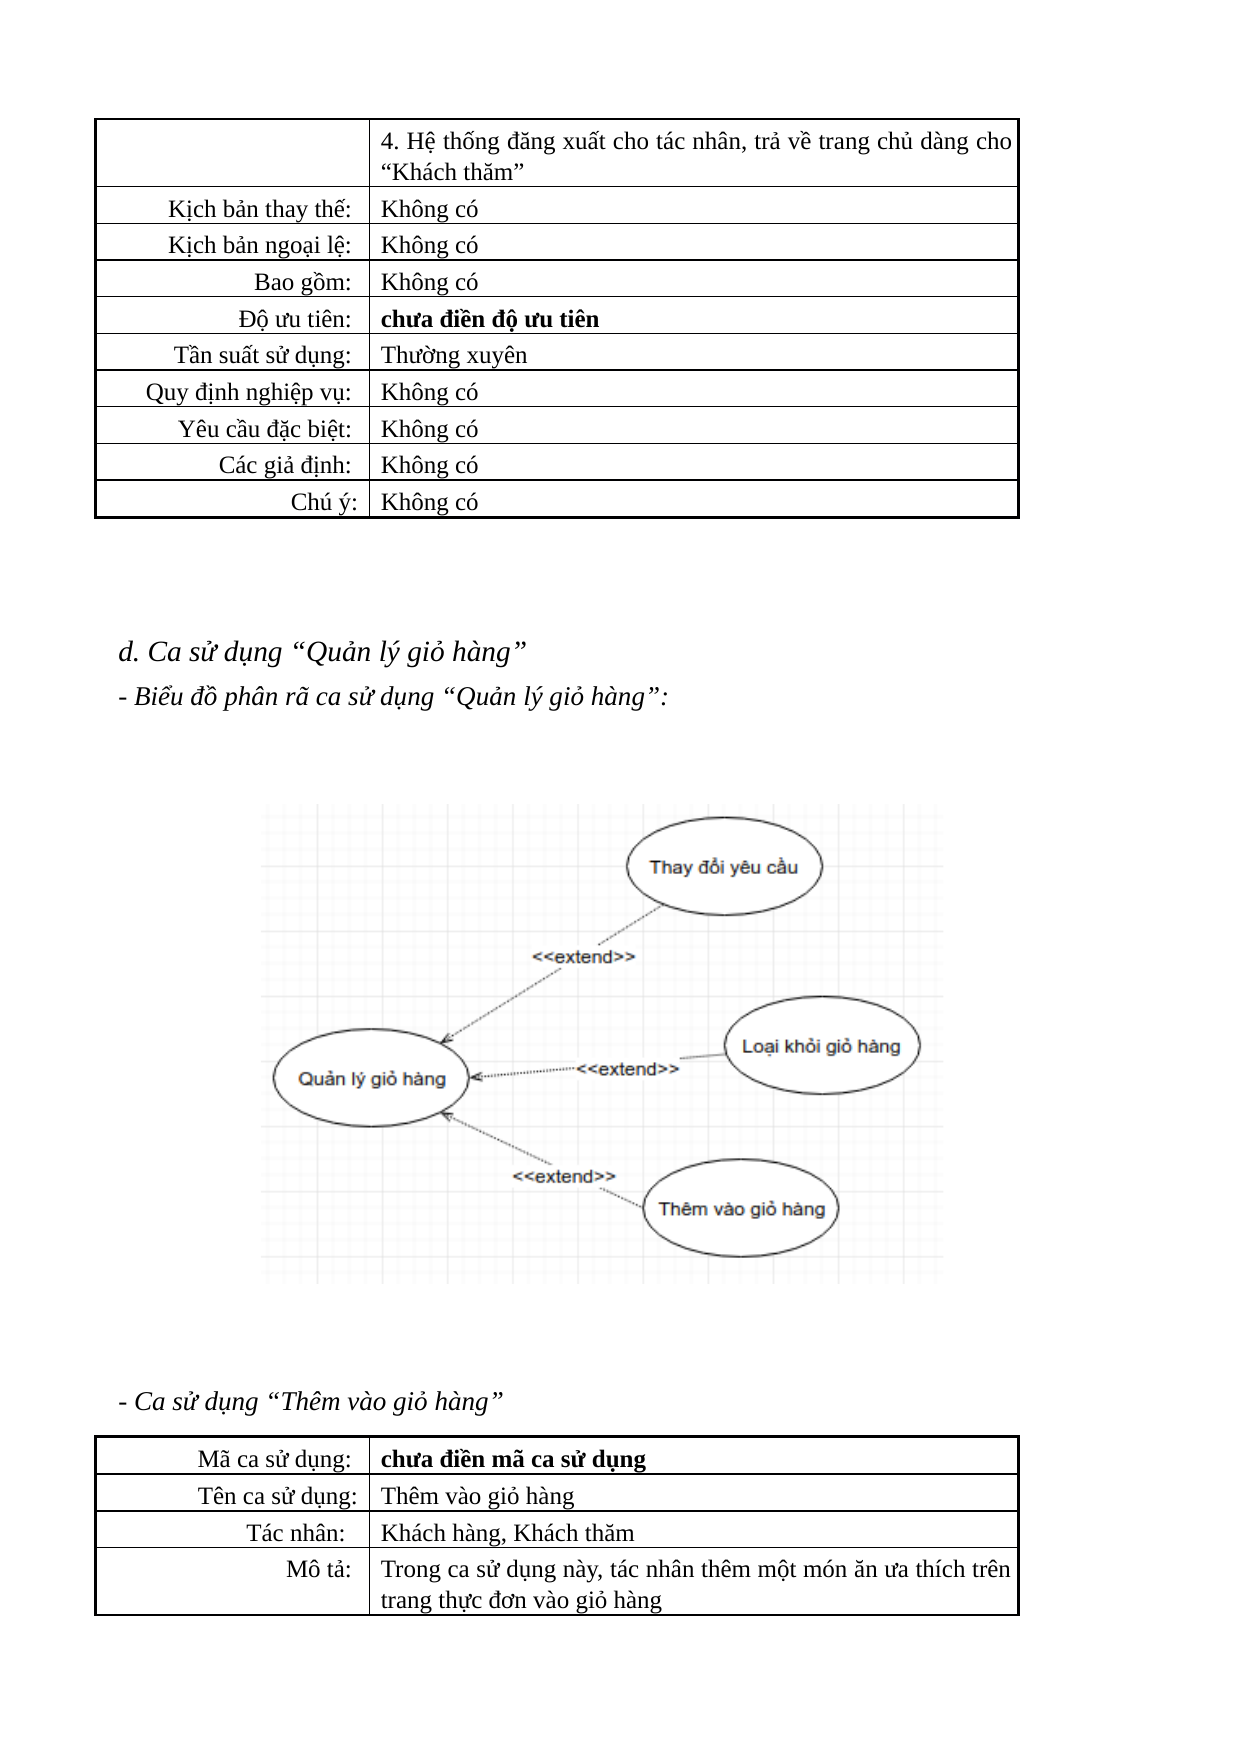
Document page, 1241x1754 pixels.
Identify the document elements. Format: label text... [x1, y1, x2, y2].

table_cell Không có [370, 261, 1017, 296]
text - Ca sử dụng “Thêm vào giỏ hàng” [118, 1385, 1122, 1416]
table_cell Khách hàng, Khách thăm [370, 1512, 1017, 1547]
table_cell Độ ưu tiên: [97, 297, 369, 332]
table_cell Không có [370, 407, 1017, 442]
table_cell Tên ca sử dụng: [97, 1475, 369, 1510]
picture [260, 804, 944, 1284]
table_cell Trong ca sử dụng này, tác nhân thêm một món ăn ưa thích trên trang thực đơn vào giỏ hàng [370, 1548, 1017, 1614]
table_cell [97, 120, 369, 186]
table_cell Kịch bản ngoại lệ: [97, 224, 369, 259]
table_cell Thường xuyên [370, 334, 1017, 369]
table_cell Tác nhân: [97, 1512, 369, 1547]
table_cell chưa điền độ ưu tiên [370, 297, 1017, 332]
table_cell Quy định nghiệp vụ: [97, 371, 369, 406]
table_header chưa điền mã ca sử dụng [370, 1438, 1017, 1473]
table_header Mã ca sử dụng: [97, 1438, 369, 1473]
table_cell Các giả định: [97, 444, 369, 479]
table_cell Chú ý: [97, 481, 369, 516]
table_cell Không có [370, 444, 1017, 479]
table_cell Yêu cầu đặc biệt: [97, 407, 369, 442]
text - Biểu đồ phân rã ca sử dụng “Quản lý giỏ hàng”: [118, 680, 1122, 712]
table_cell Tần suất sử dụng: [97, 334, 369, 369]
subtitle d. Ca sử dụng “Quản lý giỏ hàng” [118, 634, 1122, 668]
table_cell Không có [370, 481, 1017, 516]
table_cell Không có [370, 224, 1017, 259]
table_cell Thêm vào giỏ hàng [370, 1475, 1017, 1510]
table_cell Bao gồm: [97, 261, 369, 296]
table_cell Kịch bản thay thế: [97, 187, 369, 222]
table_cell Không có [370, 187, 1017, 222]
table_cell Không có [370, 371, 1017, 406]
table_cell Mô tả: [97, 1548, 369, 1614]
table_cell 4. Hệ thống đăng xuất cho tác nhân, trả về trang chủ dàng cho “Khách thăm” [370, 120, 1017, 186]
